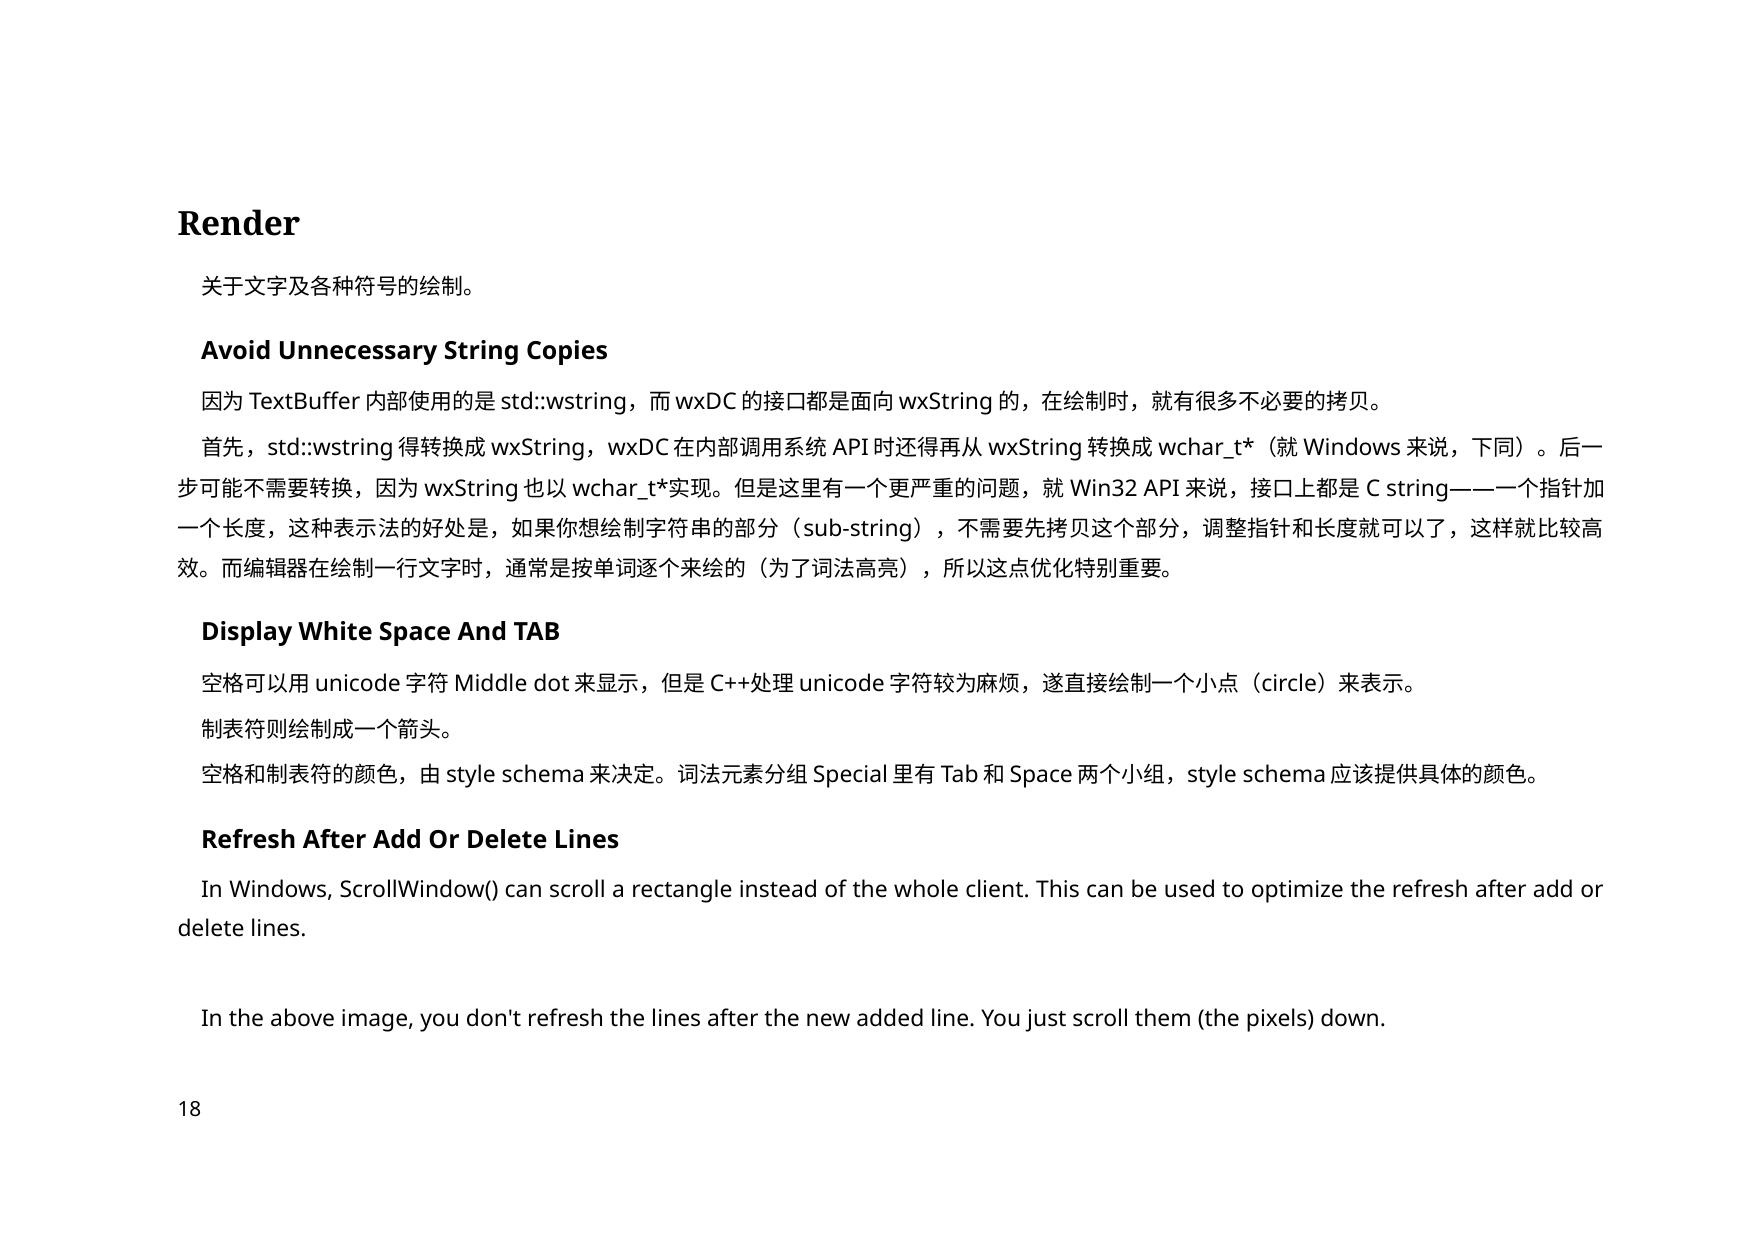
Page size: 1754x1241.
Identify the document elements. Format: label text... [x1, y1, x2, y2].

text 因为TextBuffer内部使用的是std::wstring，而wxDC的接口都是面向wxString的，在绘制时，就有很多不必要的拷贝。 [177, 384, 1605, 416]
text 关于文字及各种符号的绘制。 [177, 269, 1605, 301]
title Render [177, 200, 1605, 246]
text 制表符则绘制成一个箭头。 [177, 712, 1605, 743]
title Display White Space and TAB [177, 614, 1605, 648]
title Refresh after add or delete lines [177, 821, 1605, 855]
subtitle 空格和制表符的颜色，由style schema来决定。词法元素分组Special里有Tab和Space两个小组，style schema应该提供具体的颜色。 [177, 757, 1605, 789]
text 首先，std::wstring得转换成wxString，wxDC在内部调用系统API时还得再从wxString转换成wchar_t*（就Windows来说，下同）。后一步可能不需要转换，因为wxString也以wchar_t*实现。但是这里有一个更严重的问题，就Win32 API来说，接口上都是C string——一个指针加一个长度，这种表示法的好处是，如果你想绘制字符串的部分（sub-string），不需要先拷贝这个部分，调整指针和长度就可以了，这样就比较高效。而编辑器在绘制一行文字时，通常是按单词逐个来绘的（为了词法高亮），所以这点优化特别重要。 [177, 430, 1605, 582]
subtitle In the above image, you don't refresh the lines after the new added line. You just scroll them (the pixels) down. [177, 1002, 1605, 1033]
title Avoid Unnecessary String Copies [177, 332, 1605, 367]
subtitle In Windows, ScrollWindow() can scroll a rectangle instead of the whole client. This can be used to optimize the refresh after add or delete lines. [177, 873, 1605, 943]
text 空格可以用unicode字符Middle dot来显示，但是C++处理unicode字符较为麻烦，遂直接绘制一个小点（circle）来表示。 [177, 666, 1605, 698]
